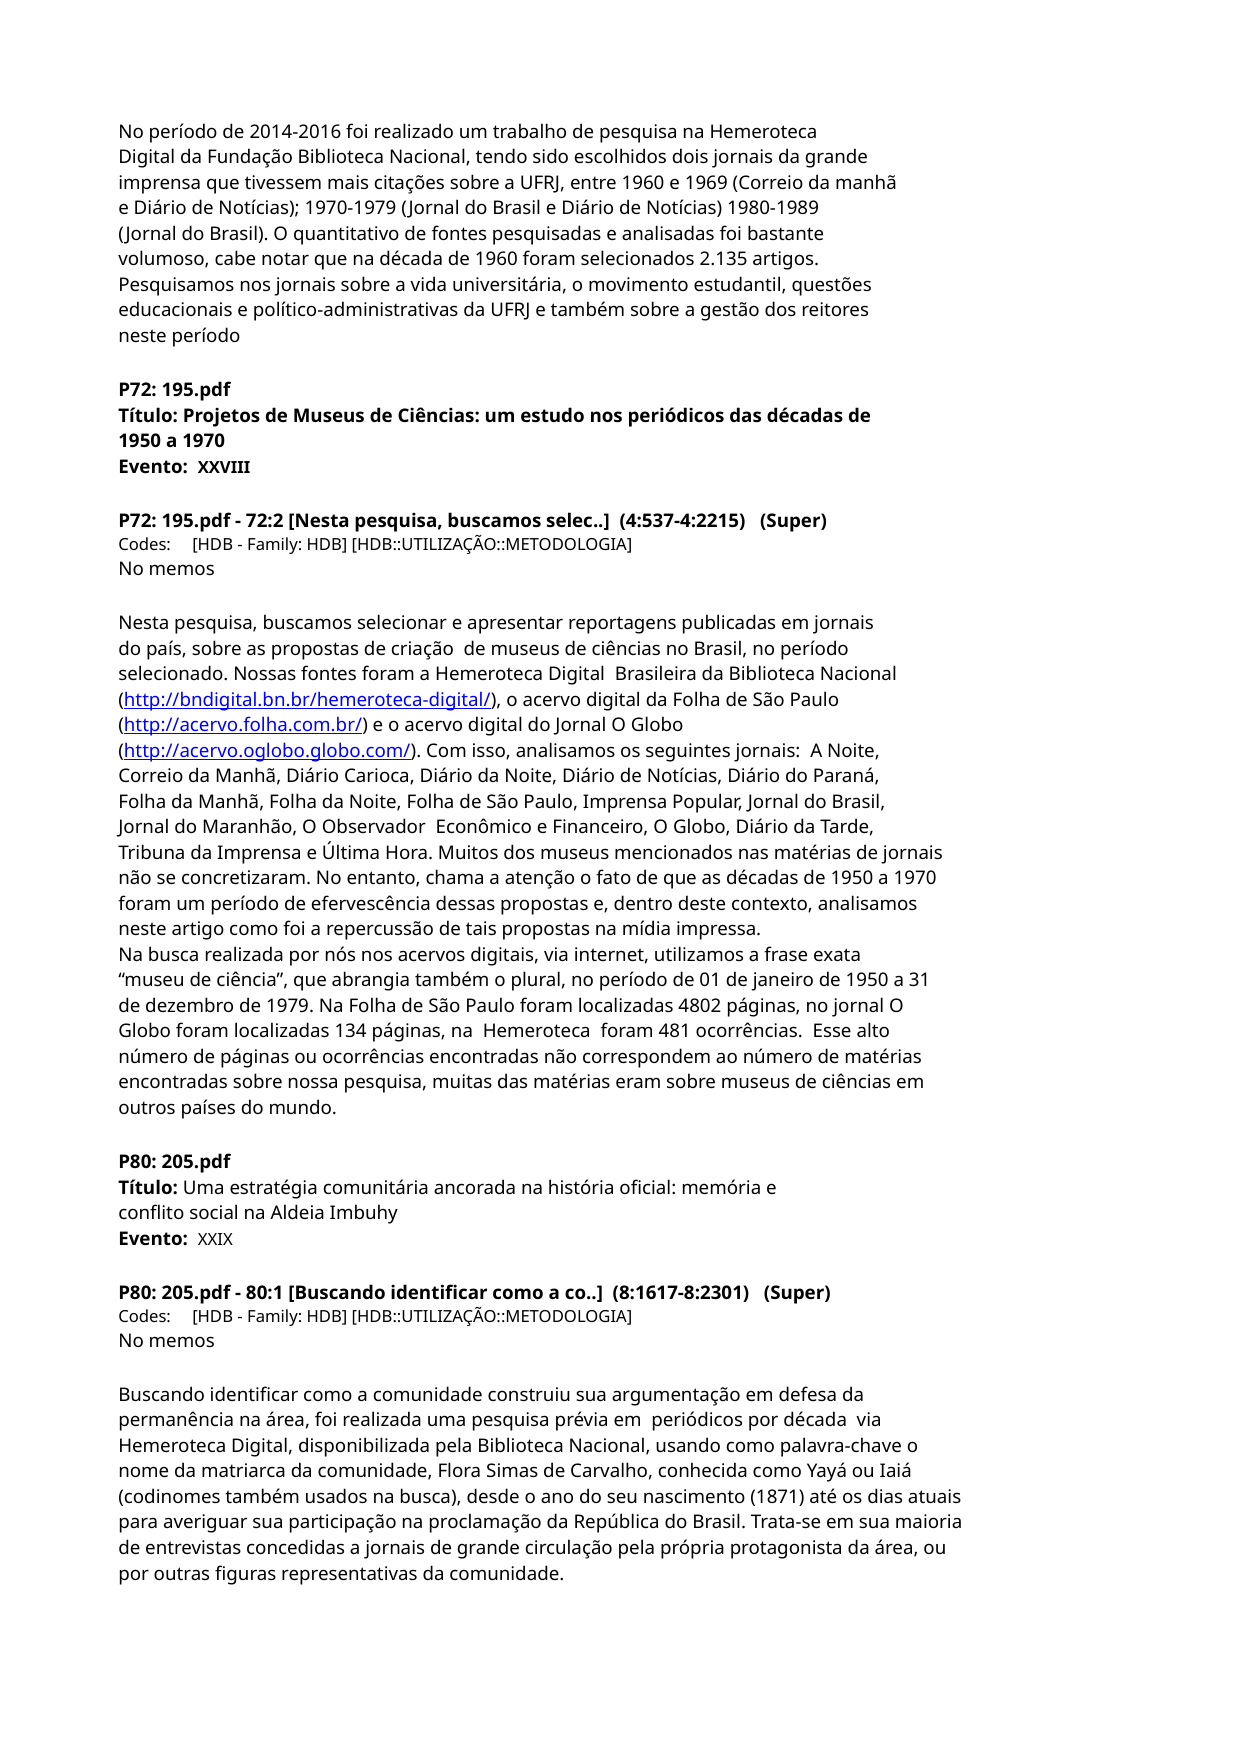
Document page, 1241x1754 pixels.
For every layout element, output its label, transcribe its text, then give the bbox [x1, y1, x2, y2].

text educacionais e político-administrativas da UFRJ e também sobre a gestão dos reitores [118, 297, 1122, 322]
text selecionado. Nossas fontes foram a Hemeroteca Digital Brasileira da Biblioteca Nacional [118, 660, 1122, 686]
text P80: 205.pdf - 80:1 [Buscando identificar como a co..] (8:1617-8:2301) (Super) [118, 1279, 1122, 1304]
text “museu de ciência”, que abrangia também o plural, no período de 01 de janeiro de 1950 a 31 [118, 967, 1122, 992]
text (Jornal do Brasil). O quantitativo de fontes pesquisadas e analisadas foi bastante [118, 220, 1122, 246]
text encontradas sobre nossa pesquisa, muitas das matérias eram sobre museus de ciências em [118, 1069, 1122, 1094]
text de dezembro de 1979. Na Folha de São Paulo foram localizadas 4802 páginas, no jornal O [118, 992, 1122, 1018]
text Buscando identificar como a comunidade construiu sua argumentação em defesa da [118, 1381, 1122, 1407]
text número de páginas ou ocorrências encontradas não correspondem ao número de matérias [118, 1043, 1122, 1069]
text Folha da Manhã, Folha da Noite, Folha de São Paulo, Imprensa Popular, Jornal do Brasil, [118, 788, 1122, 813]
text (http://acervo.oglobo.globo.com/). Com isso, analisamos os seguintes jornais: A Noite, [118, 737, 1122, 762]
text No período de 2014-2016 foi realizado um trabalho de pesquisa na Hemeroteca [118, 118, 1122, 144]
text Evento: XXIX [118, 1225, 1122, 1251]
text Globo foram localizadas 134 páginas, na Hemeroteca foram 481 ocorrências. Esse alto [118, 1018, 1122, 1043]
text outros países do mundo. [118, 1094, 1122, 1120]
text neste período [118, 322, 1122, 348]
text No memos [118, 1327, 1122, 1353]
text Jornal do Maranhão, O Observador Econômico e Financeiro, O Globo, Diário da Tarde, [118, 813, 1122, 839]
text e Diário de Notícias); 1970-1979 (Jornal do Brasil e Diário de Notícias) 1980-1989 [118, 195, 1122, 220]
text imprensa que tivessem mais citações sobre a UFRJ, entre 1960 e 1969 (Correio da manhã [118, 169, 1122, 195]
text Evento: XXVIII [118, 453, 1122, 479]
text 1950 a 1970 [118, 428, 1122, 453]
text foram um período de efervescência dessas propostas e, dentro deste contexto, analisamos [118, 890, 1122, 916]
text por outras figuras representativas da comunidade. [118, 1560, 1122, 1585]
text No memos [118, 555, 1122, 581]
text de entrevistas concedidas a jornais de grande circulação pela própria protagonista da área, ou [118, 1534, 1122, 1560]
text Título: Uma estratégia comunitária ancorada na história oficial: memória e [118, 1174, 1122, 1199]
text nome da matriarca da comunidade, Flora Simas de Carvalho, conhecida como Yayá ou Iaiá [118, 1458, 1122, 1483]
text Nesta pesquisa, buscamos selecionar e apresentar reportagens publicadas em jornais [118, 609, 1122, 635]
text Correio da Manhã, Diário Carioca, Diário da Noite, Diário de Notícias, Diário do Paraná, [118, 762, 1122, 788]
text permanência na área, foi realizada uma pesquisa prévia em periódicos por década via [118, 1407, 1122, 1432]
text Hemeroteca Digital, disponibilizada pela Biblioteca Nacional, usando como palavra-chave o [118, 1432, 1122, 1458]
text P72: 195.pdf [118, 377, 1122, 402]
text conflito social na Aldeia Imbuhy [118, 1199, 1122, 1225]
text Codes: [HDB - Family: HDB] [HDB::UTILIZAÇÃO::METODOLOGIA] [118, 1304, 1122, 1327]
text (codinomes também usados na busca), desde o ano do seu nascimento (1871) até os dias atuais [118, 1483, 1122, 1509]
text Codes: [HDB - Family: HDB] [HDB::UTILIZAÇÃO::METODOLOGIA] [118, 533, 1122, 555]
text Na busca realizada por nós nos acervos digitais, via internet, utilizamos a frase exata [118, 941, 1122, 967]
text Pesquisamos nos jornais sobre a vida universitária, o movimento estudantil, questões [118, 271, 1122, 297]
text do país, sobre as propostas de criação de museus de ciências no Brasil, no período [118, 635, 1122, 660]
text Digital da Fundação Biblioteca Nacional, tendo sido escolhidos dois jornais da grande [118, 144, 1122, 169]
text (http://acervo.folha.com.br/) e o acervo digital do Jornal O Globo [118, 711, 1122, 737]
text para averiguar sua participação na proclamação da República do Brasil. Trata-se em sua maioria [118, 1509, 1122, 1534]
text volumoso, cabe notar que na década de 1960 foram selecionados 2.135 artigos. [118, 246, 1122, 271]
text não se concretizaram. No entanto, chama a atenção o fato de que as décadas de 1950 a 1970 [118, 864, 1122, 890]
text Tribuna da Imprensa e Última Hora. Muitos dos museus mencionados nas matérias de jornais [118, 839, 1122, 864]
text (http://bndigital.bn.br/hemeroteca-digital/), o acervo digital da Folha de São Paulo [118, 686, 1122, 711]
text P72: 195.pdf - 72:2 [Nesta pesquisa, buscamos selec..] (4:537-4:2215) (Super) [118, 507, 1122, 533]
text neste artigo como foi a repercussão de tais propostas na mídia impressa. [118, 916, 1122, 941]
text P80: 205.pdf [118, 1148, 1122, 1174]
text Título: Projetos de Museus de Ciências: um estudo nos periódicos das décadas de [118, 402, 1122, 428]
